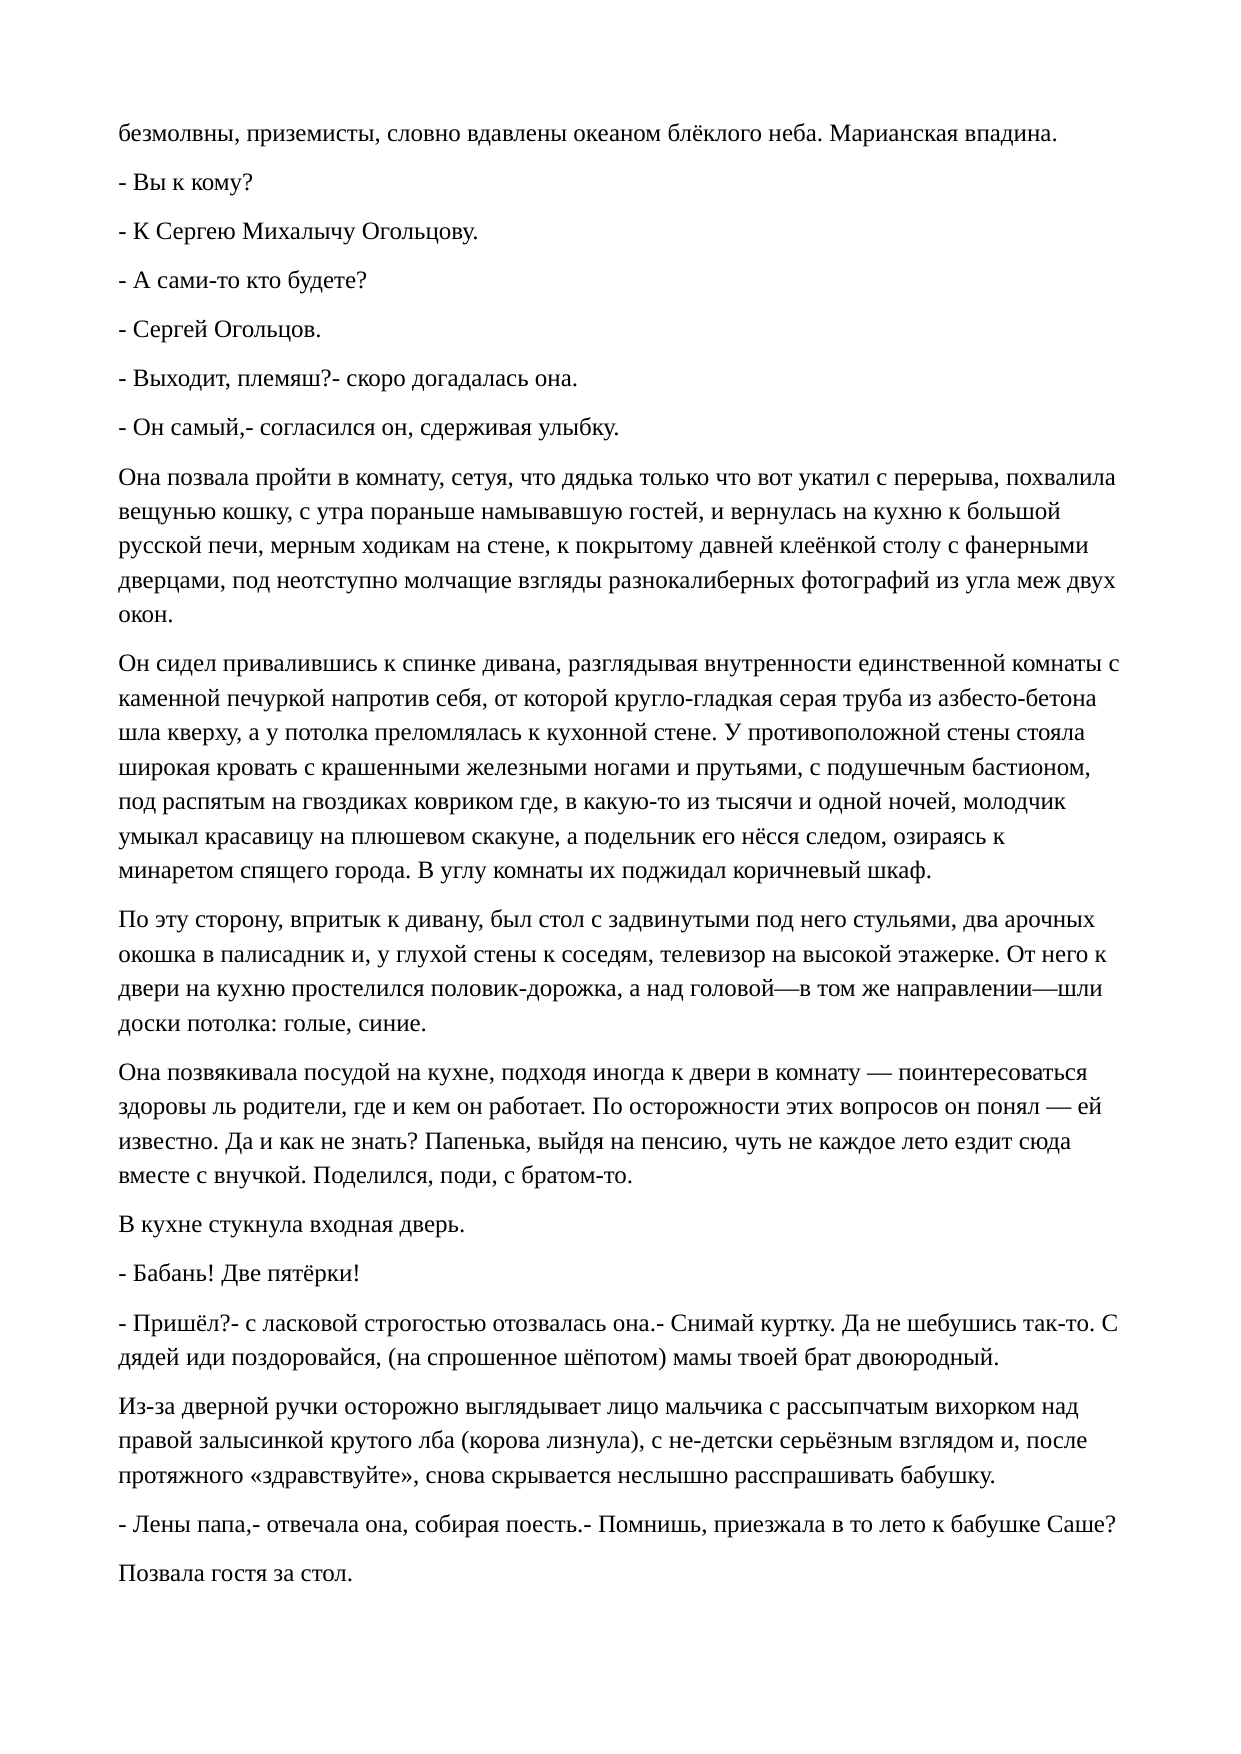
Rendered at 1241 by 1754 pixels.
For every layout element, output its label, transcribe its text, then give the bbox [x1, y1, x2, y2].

text Из-за дверной ручки осторожно выглядывает лицо мальчика с рассыпчатым вихорком над правой залысинкой крутого лба (корова лизнула), с не-детски серьёзным взглядом и, после протяжного «здравствуйте», снова скрывается неслышно расспрашивать бабушку. [118, 1391, 1122, 1489]
text - К Сергею Михалычу Огольцову. [118, 216, 1122, 245]
text - Сергей Огольцов. [118, 314, 1122, 343]
text По эту сторону, впритык к дивану, был стол с задвинутыми под него стульями, два арочных окошка в палисадник и, у глухой стены к соседям, телевизор на высокой этажерке. От него к двери на кухню простелился половик-дорожка, а над головой—в том же направлении—шли доски потолка: голые, синие. [118, 904, 1122, 1037]
text В кухне стукнула входная дверь. [118, 1209, 1122, 1238]
text - Выходит, племяш?- скоро догадалась она. [118, 363, 1122, 392]
text Он сидел привалившись к спинке дивана, разглядывая внутренности единственной комнаты с каменной печуркой напротив себя, от которой кругло-гладкая серая труба из азбесто-бетона шла кверху, а у потолка преломлялась к кухонной стене. У противоположной стены стояла широкая кровать с крашенными железными ногами и прутьями, с подушечным бастионом, под распятым на гвоздиках ковриком где, в какую-то из тысячи и одной ночей, молодчик умыкал красавицу на плюшевом скакуне, а подельник его нёсся следом, озираясь к минаретом спящего города. В углу комнаты их поджидал коричневый шкаф. [118, 648, 1122, 884]
text - А сами-то кто будете? [118, 265, 1122, 294]
text безмолвны, приземисты, словно вдавлены океаном блёклого неба. Марианская впадина. [118, 118, 1122, 147]
text Она позвала пройти в комнату, сетуя, что дядька только что вот укатил с перерыва, похвалила вещунью кошку, с утра пораньше намывавшую гостей, и вернулась на кухню к большой русской печи, мерным ходикам на стене, к покрытому давней клеёнкой столу с фанерными дверцами, под неотступно молчащие взгляды разнокалиберных фотографий из угла меж двух окон. [118, 462, 1122, 628]
text - Вы к кому? [118, 167, 1122, 196]
text - Пришёл?- с ласковой строгостью отозвалась она.- Снимай куртку. Да не шебушись так-то. С дядей иди поздоровайся, (на спрошенное шёпотом) мамы твоей брат двоюродный. [118, 1308, 1122, 1371]
text - Лены папа,- отвечала она, собирая поесть.- Помнишь, приезжала в то лето к бабушке Саше? [118, 1509, 1122, 1538]
text Она позвякивала посудой на кухне, подходя иногда к двери в комнату — поинтересоваться здоровы ль родители, где и кем он работает. По осторожности этих вопросов он понял — ей известно. Да и как не знать? Папенька, выйдя на пенсию, чуть не каждое лето ездит сюда вместе с внучкой. Поделился, поди, с братом-то. [118, 1057, 1122, 1189]
text - Бабань! Две пятёрки! [118, 1258, 1122, 1287]
text - Он самый,- согласился он, сдерживая улыбку. [118, 412, 1122, 441]
text Позвала гостя за стол. [118, 1558, 1122, 1587]
